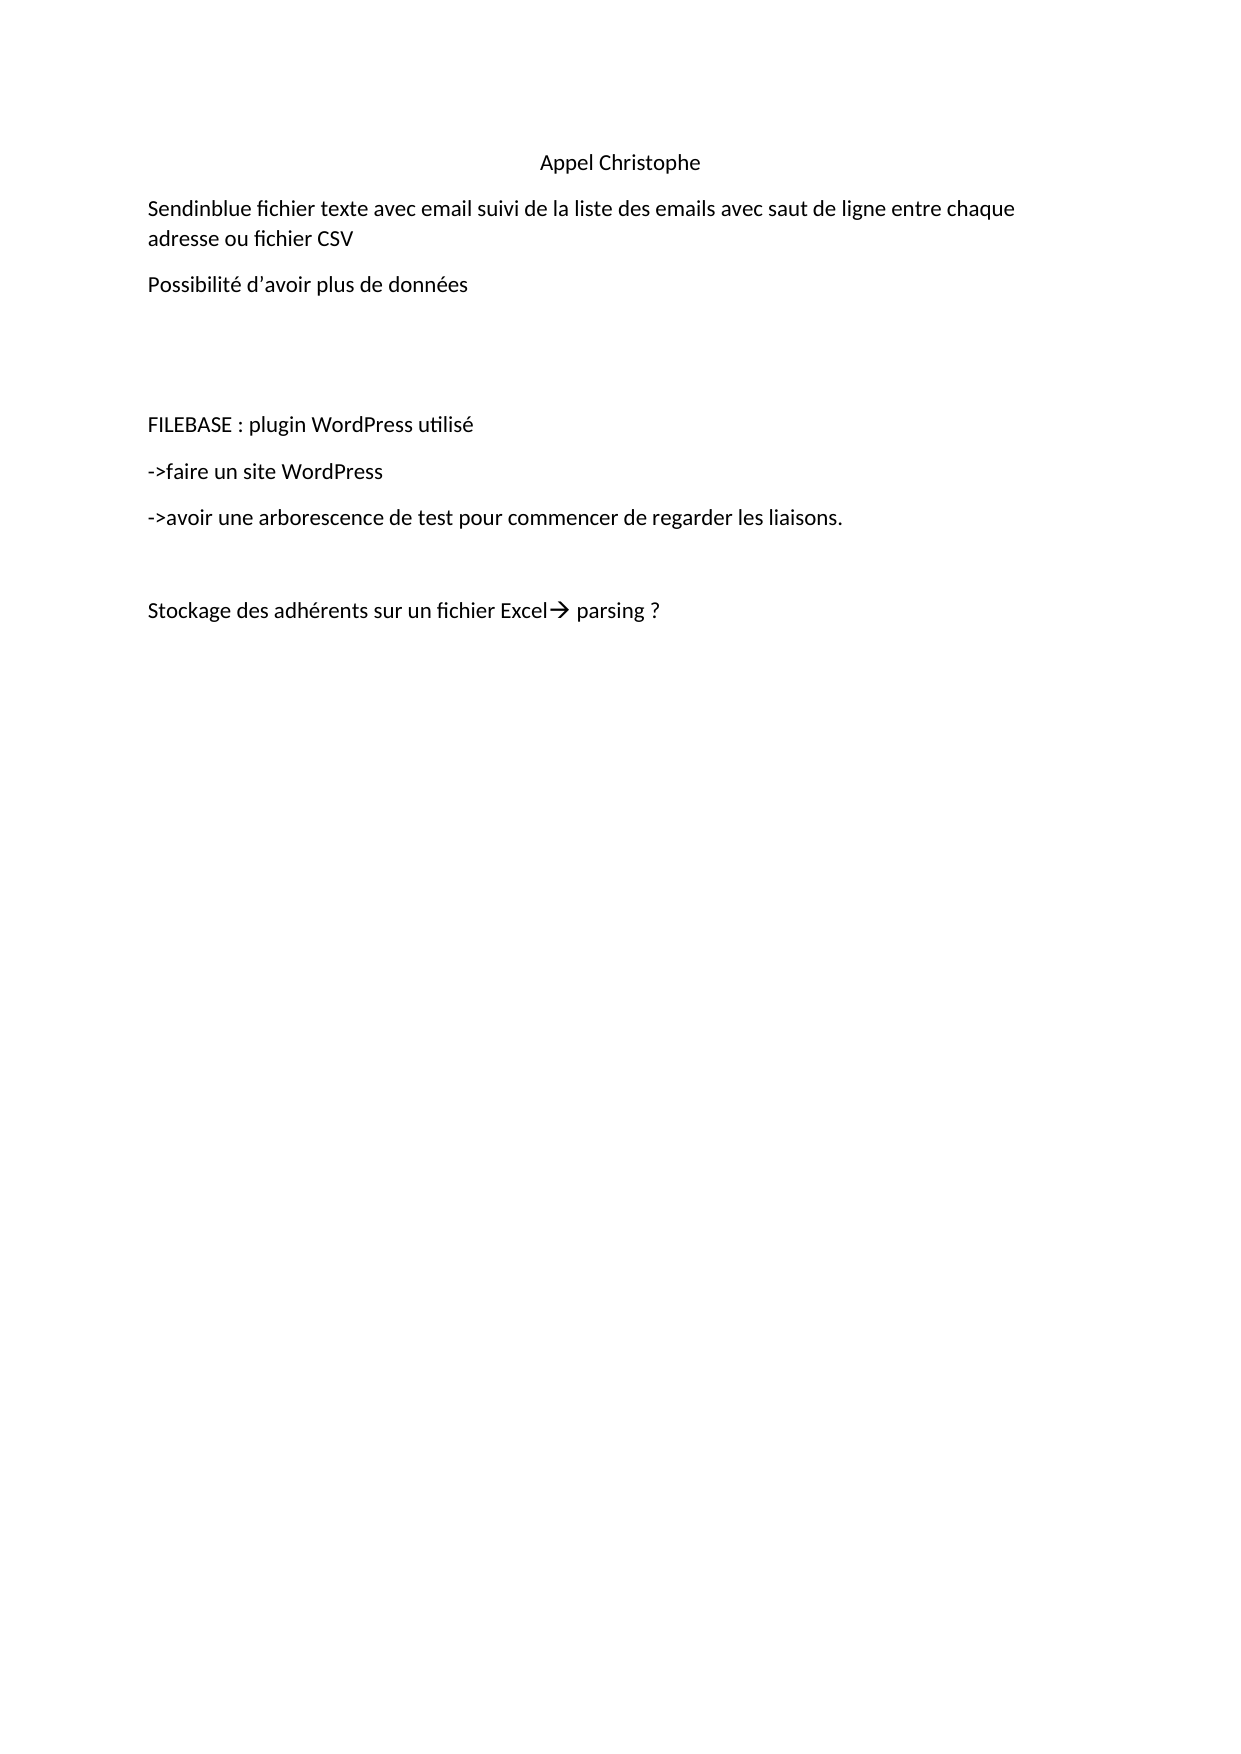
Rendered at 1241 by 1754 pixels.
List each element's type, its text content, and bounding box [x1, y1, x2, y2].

text Sendinblue fichier texte avec email suivi de la liste des emails avec saut de ligne entre chaque adresse ou fichier CSV [148, 194, 1093, 252]
text ->avoir une arborescence de test pour commencer de regarder les liaisons. [148, 503, 1093, 531]
text Stockage des adhérents sur un fichier Excel parsing ? [148, 597, 1093, 624]
text Possibilité d’avoir plus de données [148, 271, 1093, 299]
text FILEBASE : plugin WordPress utilisé [148, 410, 1093, 438]
text Appel Christophe [148, 148, 1093, 176]
text ->faire un site WordPress [148, 457, 1093, 485]
